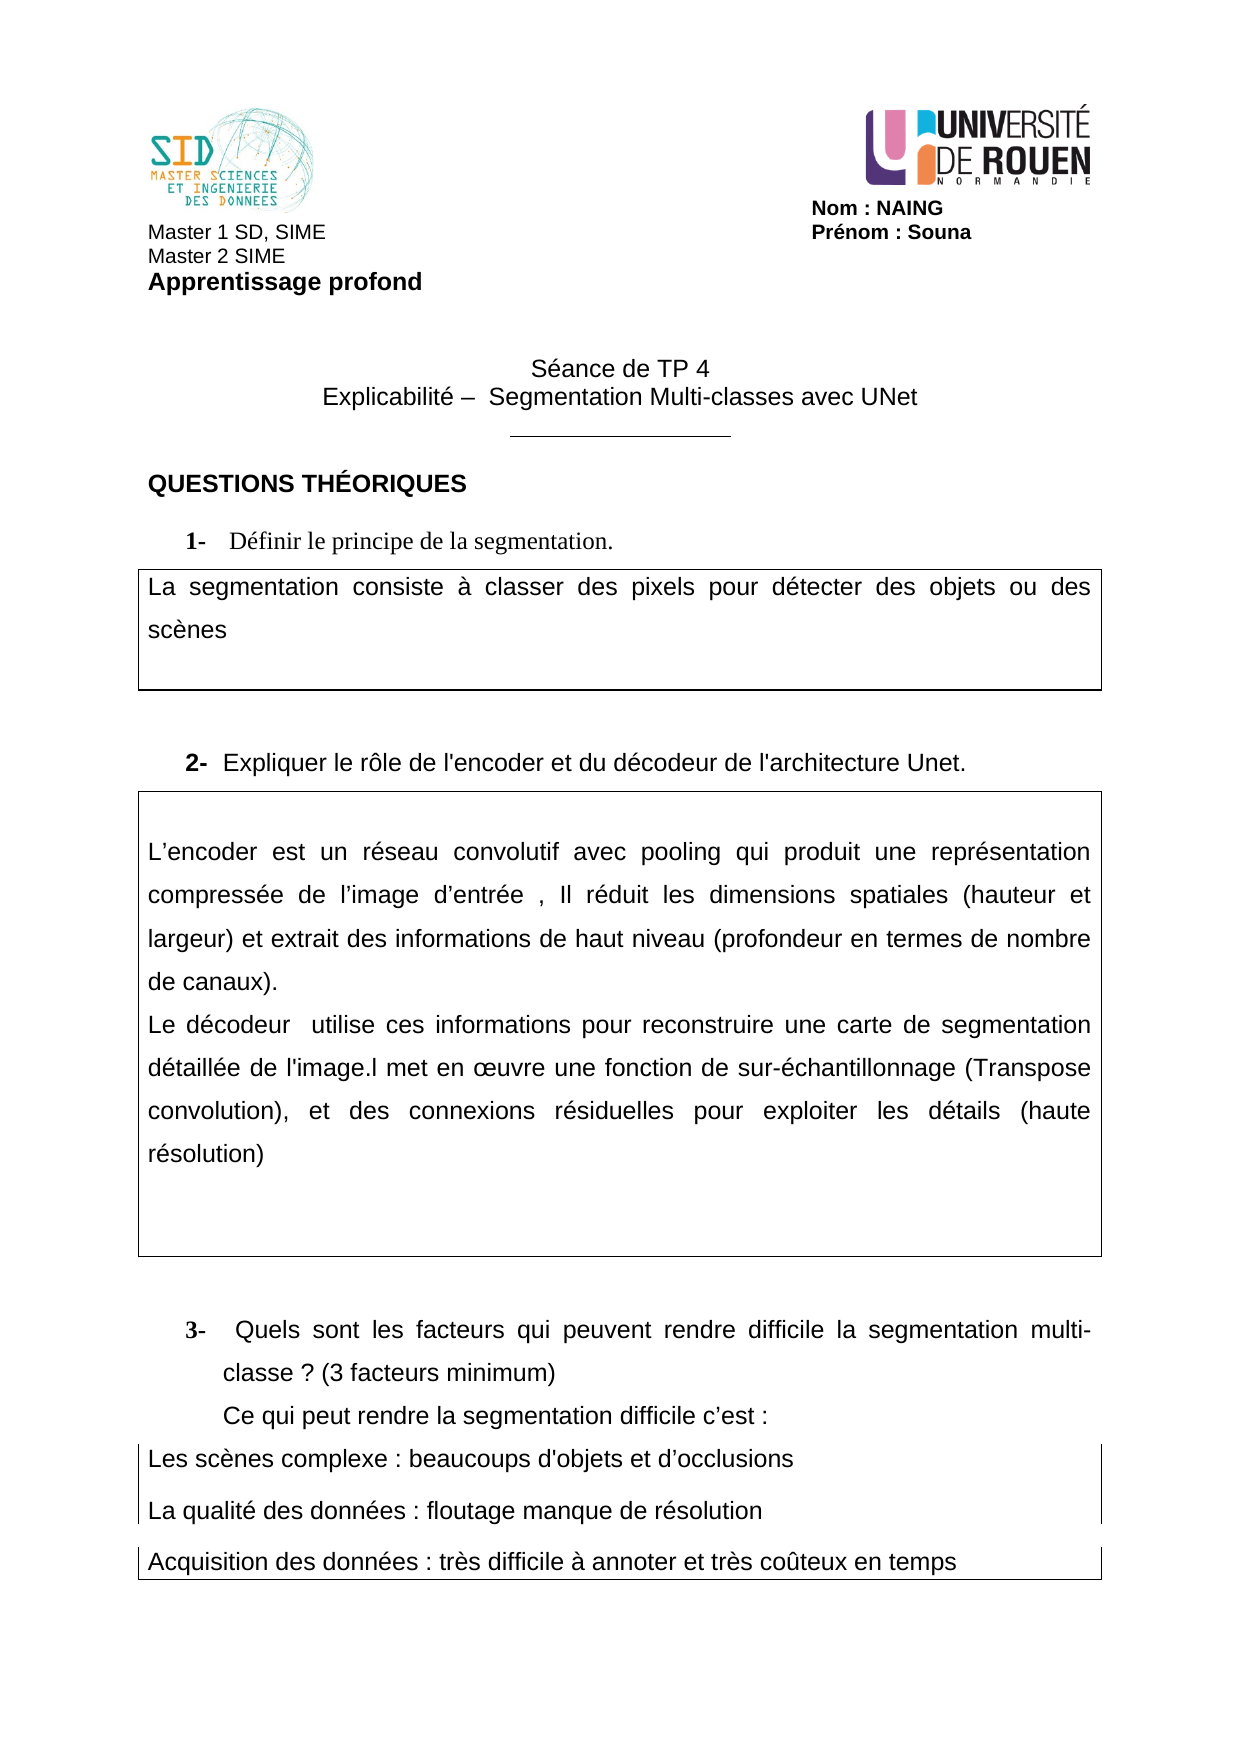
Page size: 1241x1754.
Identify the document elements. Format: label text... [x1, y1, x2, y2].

list Ce qui peut rendre la segmentation difficile c’est : [185, 1401, 1093, 1430]
list Définir le principe de la segmentation. [185, 526, 1093, 555]
list Expliquer le rôle de l'encoder et du décodeur de l'architecture Unet. [185, 748, 1093, 777]
text Nom : NAING [148, 196, 1093, 219]
list L’encoder est un réseau convolutif avec pooling qui produit une représentation compressée de l’image d’entrée , Il réduit les dimensions spatiales (hauteur et largeur) et extrait des informations de haut niveau (profondeur en termes de nombre de canaux). [139, 834, 1101, 996]
text Acquisition des données : très difficile à annoter et très coûteux en temps [139, 1547, 1101, 1579]
text Apprentissage profond [148, 267, 1093, 296]
text Séance de TP 4 [148, 354, 1093, 382]
list Le décodeur utilise ces informations pour reconstruire une carte de segmentation détaillée de l'image.l met en œuvre une fonction de sur-échantillonnage (Transpose convolution), et des connexions résiduelles pour exploiter les détails (haute résolution) [139, 1007, 1101, 1168]
picture [865, 104, 1090, 185]
text Explicabilité – Segmentation Multi-classes avec UNet [148, 382, 1093, 411]
text La qualité des données : floutage manque de résolution [139, 1496, 1101, 1524]
list La segmentation consiste à classer des pixels pour détecter des objets ou des scènes [139, 570, 1101, 644]
subtitle Master 2 SIME [148, 243, 1093, 267]
text QUESTIONS THÉORIQUES [148, 469, 1093, 497]
subtitle Master 1 SD, SIME Prénom : Souna [148, 219, 1093, 243]
list Quels sont les facteurs qui peuvent rendre difficile la segmentation multi-classe ? (3 facteurs minimum) [185, 1315, 1093, 1387]
text Les scènes complexe : beaucoups d'objets et d’occlusions [139, 1444, 1101, 1473]
picture [151, 108, 314, 213]
